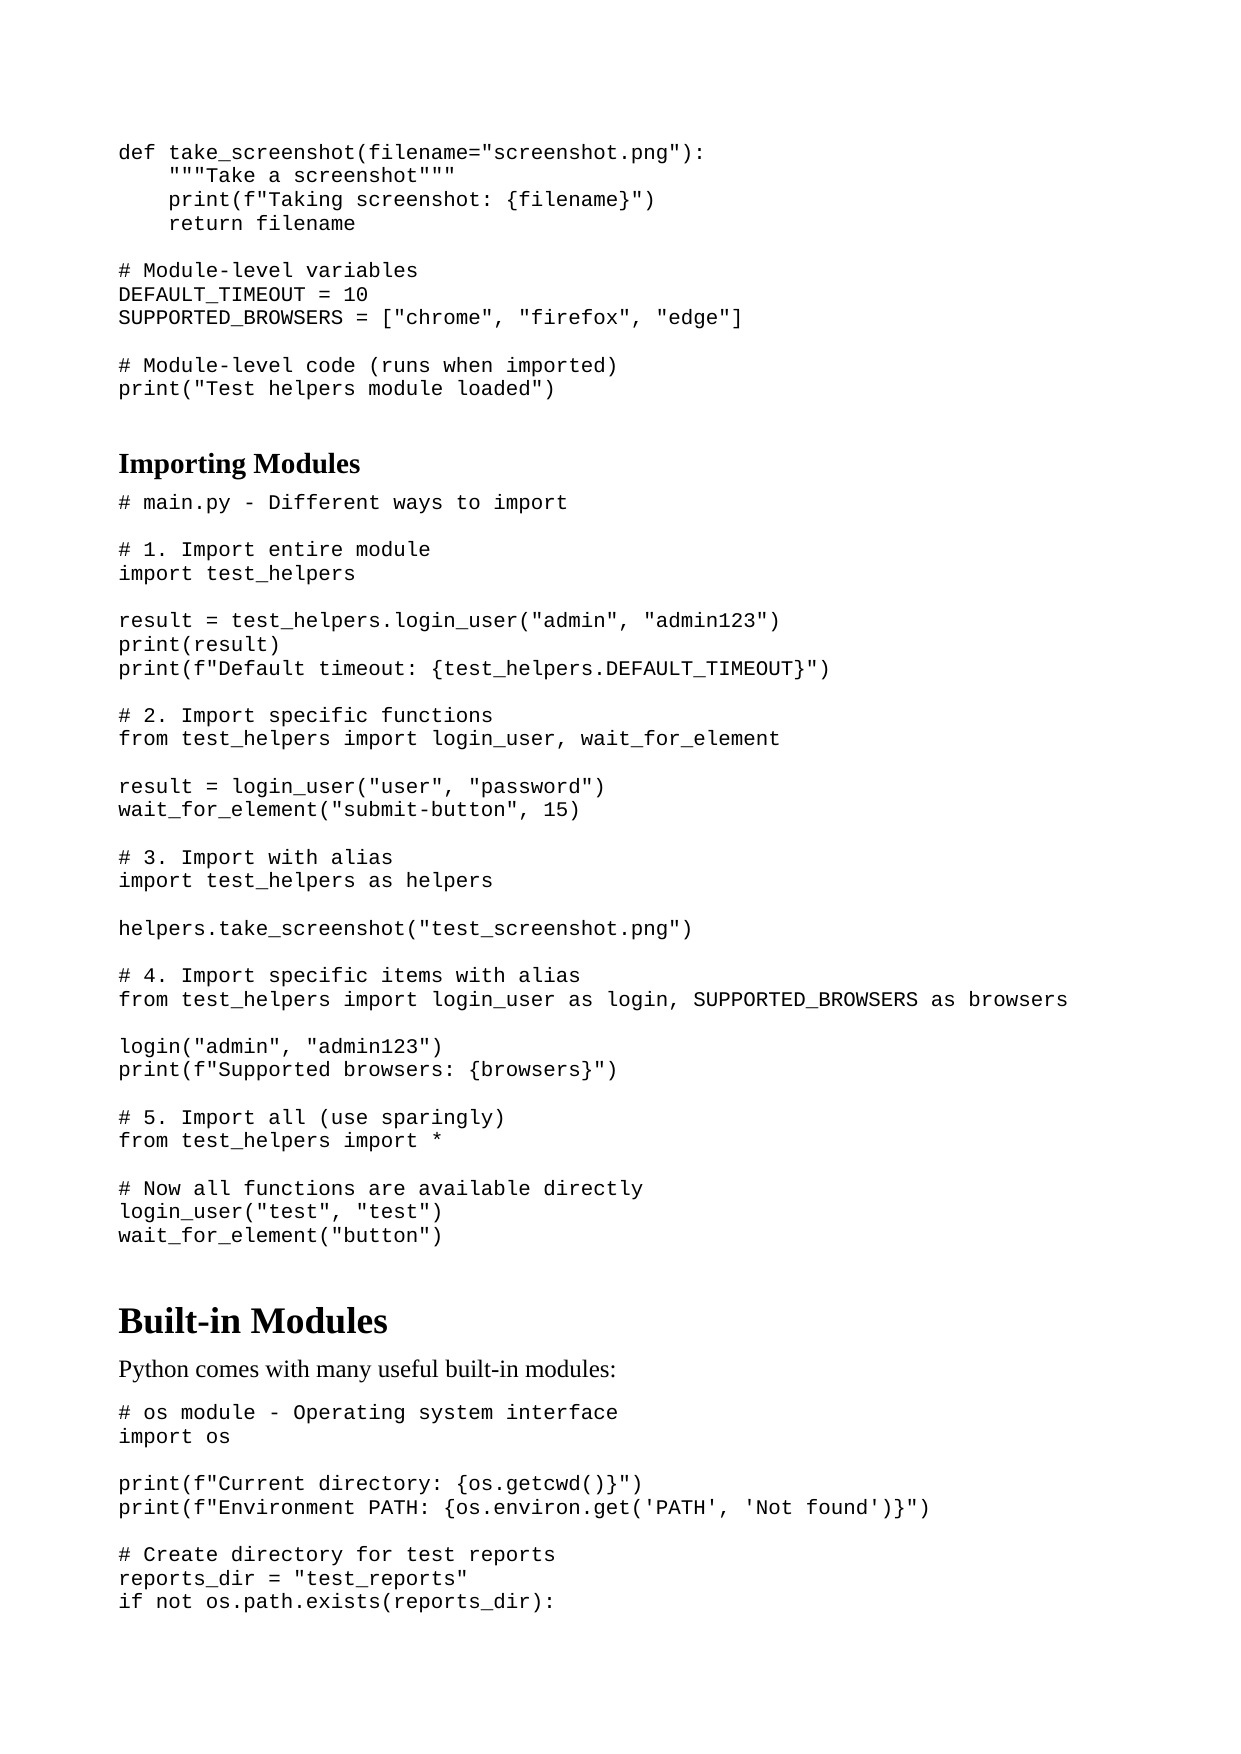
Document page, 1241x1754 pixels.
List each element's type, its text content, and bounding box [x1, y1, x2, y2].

text Python comes with many useful built-in modules: [118, 1354, 1122, 1383]
text print(f"Current directory: {os.getcwd()}") [118, 1473, 1122, 1497]
text import test_helpers [118, 563, 1122, 587]
text # main.py - Different ways to import [118, 492, 1122, 516]
text """Take a screenshot""" [118, 165, 1122, 189]
text wait_for_element("button") [118, 1225, 1122, 1249]
text # Create directory for test reports [118, 1544, 1122, 1568]
text wait_for_element("submit-button", 15) [118, 799, 1122, 823]
text print(f"Environment PATH: {os.environ.get('PATH', 'Not found')}") [118, 1497, 1122, 1520]
text # 5. Import all (use sparingly) [118, 1107, 1122, 1130]
text # Now all functions are available directly [118, 1178, 1122, 1201]
text from test_helpers import * [118, 1130, 1122, 1154]
text print(f"Supported browsers: {browsers}") [118, 1059, 1122, 1083]
text import test_helpers as helpers [118, 870, 1122, 894]
text # 3. Import with alias [118, 847, 1122, 870]
text login("admin", "admin123") [118, 1036, 1122, 1059]
text print(f"Taking screenshot: {filename}") [118, 189, 1122, 213]
text from test_helpers import login_user as login, SUPPORTED_BROWSERS as browsers [118, 988, 1122, 1012]
text helpers.take_screenshot("test_screenshot.png") [118, 918, 1122, 941]
subtitle Built-in Modules [118, 1299, 1122, 1342]
text # os module - Operating system interface [118, 1402, 1122, 1426]
text reports_dir = "test_reports" [118, 1568, 1122, 1591]
text return filename [118, 213, 1122, 236]
text def take_screenshot(filename="screenshot.png"): [118, 142, 1122, 165]
text # Module-level code (runs when imported) [118, 354, 1122, 378]
text DEFAULT_TIMEOUT = 10 [118, 284, 1122, 307]
text from test_helpers import login_user, wait_for_element [118, 728, 1122, 752]
text print(result) [118, 634, 1122, 657]
text import os [118, 1426, 1122, 1449]
text print("Test helpers module loaded") [118, 378, 1122, 402]
text # 1. Import entire module [118, 539, 1122, 563]
text # Module-level variables [118, 260, 1122, 284]
subtitle Importing Modules [118, 446, 1122, 479]
text print(f"Default timeout: {test_helpers.DEFAULT_TIMEOUT}") [118, 657, 1122, 681]
text result = login_user("user", "password") [118, 776, 1122, 799]
text SUPPORTED_BROWSERS = ["chrome", "firefox", "edge"] [118, 307, 1122, 331]
text if not os.path.exists(reports_dir): [118, 1591, 1122, 1615]
text login_user("test", "test") [118, 1201, 1122, 1225]
text # 2. Import specific functions [118, 705, 1122, 728]
text result = test_helpers.login_user("admin", "admin123") [118, 610, 1122, 634]
text # 4. Import specific items with alias [118, 965, 1122, 988]
